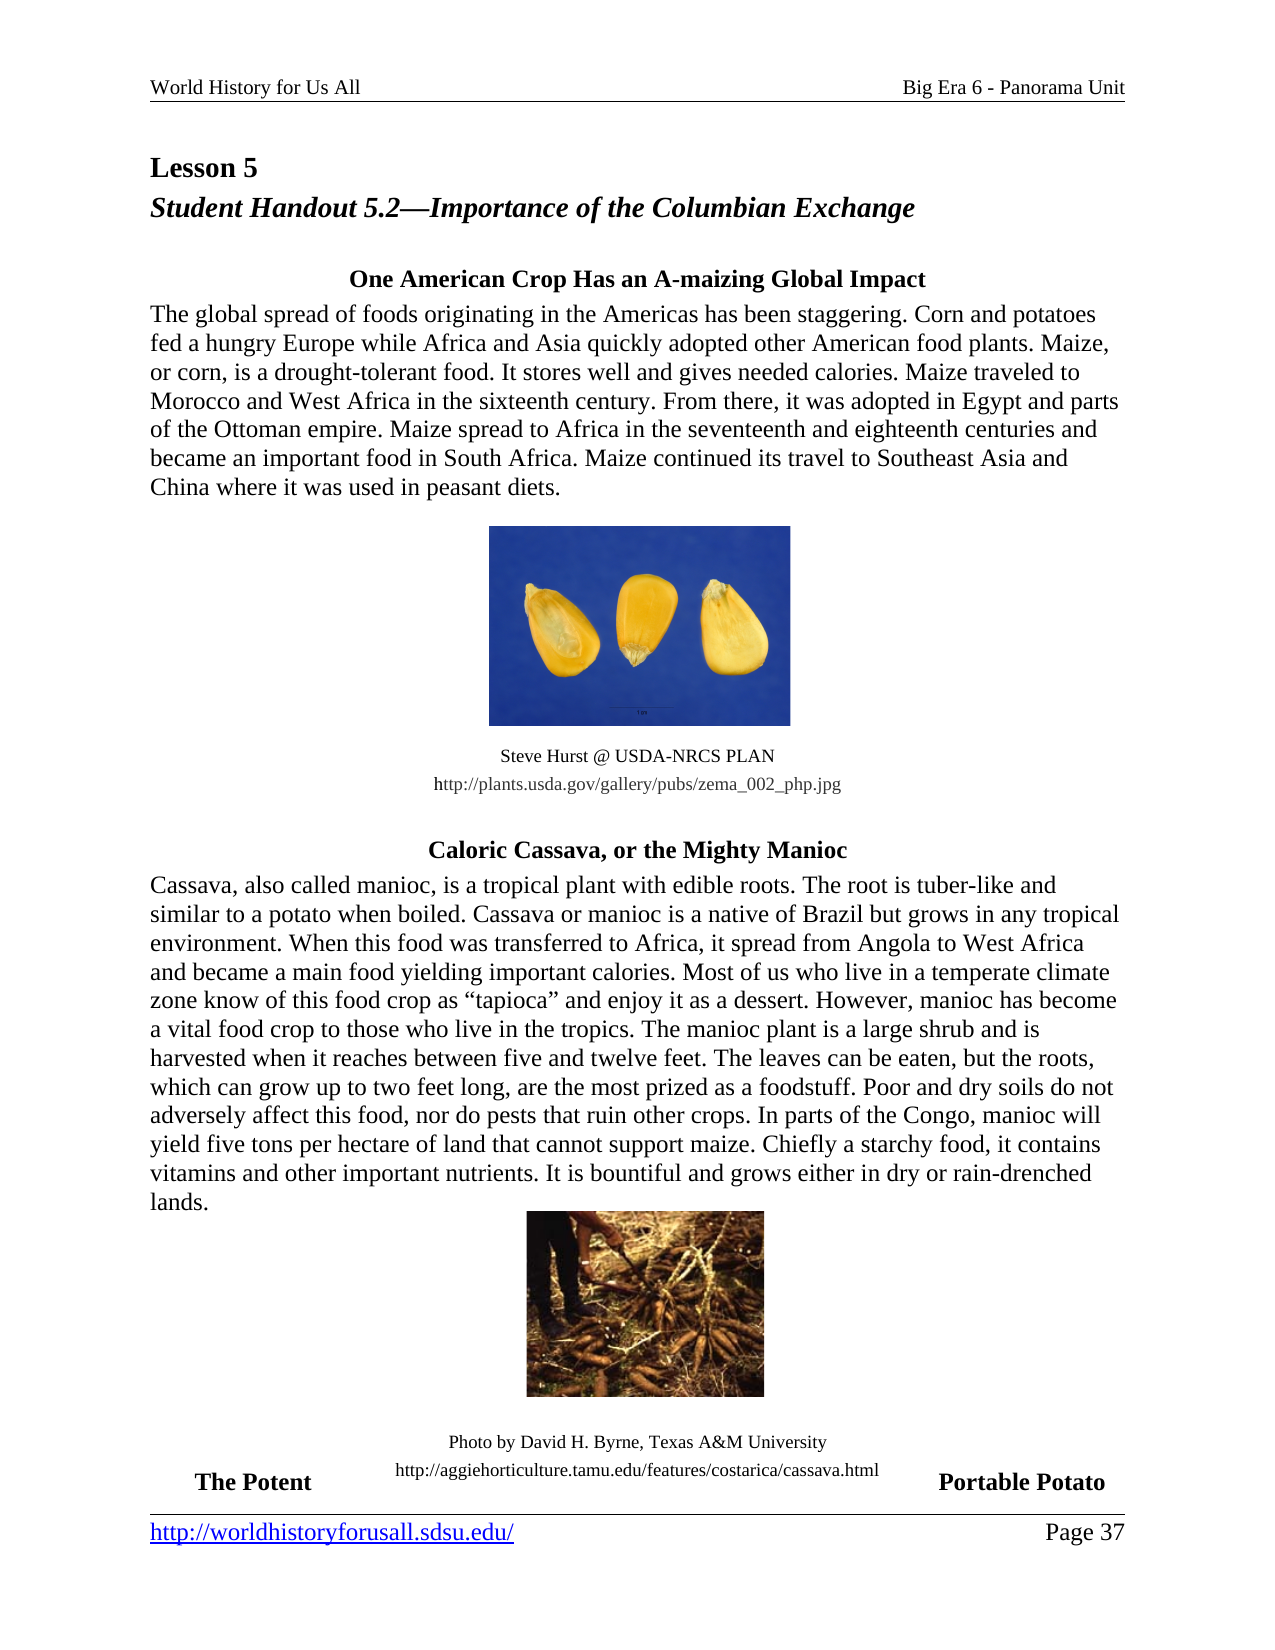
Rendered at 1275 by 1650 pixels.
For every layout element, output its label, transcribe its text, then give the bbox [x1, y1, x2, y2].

text The Potent [150, 1467, 375, 1496]
text Cassava, also called manioc, is a tropical plant with edible roots. The root is tuber-like and similar to a potato when boiled. Cassava or manioc is a native of Brazil but grows in any tropical environment. When this food was transferred to Africa, it spread from Angola to West Africa and became a main food yielding important calories. Most of us who live in a temperate climate zone know of this food crop as “tapioca” and enjoy it as a dessert. However, manioc has become a vital food crop to those who live in the tropics. The manioc plant is a large shrub and is harvested when it reaches between five and twelve feet. The leaves can be eaten, but the roots, which can grow up to two feet long, are the most prized as a foodstuff. Poor and dry soils do not adversely affect this food, nor do pests that ruin other crops. In parts of the Congo, manioc will yield five tons per hectare of land that cannot support maize. Chiefly a starchy food, it contains vitamins and other important nutrients. It is bountiful and grows either in dry or rain-drenched lands. [150, 871, 1125, 1398]
text One American Crop Has an A-maizing Global Impact [150, 264, 1125, 293]
text Lesson 5 [150, 150, 1125, 183]
text The global spread of foods originating in the Americas has been staggering. Corn and potatoes fed a hungry Europe while Africa and Asia quickly adopted other American food plants. Maize, or corn, is a drought-tolerant food. It stores well and gives needed calories. Maize traveled to Morocco and West Africa in the sixteenth century. From there, it was adopted in Egypt and parts of the Ottoman empire. Maize spread to Africa in the seventeenth and eighteenth centuries and became an important food in South Africa. Maize continued its travel to Southeast Asia and China where it was used in peasant diets. [150, 299, 1125, 501]
text Steve Hurst @ USDA-NRCS PLAN [150, 745, 1125, 766]
text http://plants.usda.gov/gallery/pubs/zema_002_php.jpg [150, 773, 1125, 794]
picture [526, 1211, 765, 1397]
text http://aggiehorticulture.tamu.edu/features/costarica/cassava.html [392, 1459, 883, 1481]
text Photo by David H. Byrne, Texas A&M University [392, 1431, 883, 1453]
text Portable Potato [900, 1467, 1125, 1496]
picture [489, 526, 791, 726]
text Caloric Cassava, or the Mighty Manioc [150, 836, 1125, 864]
subtitle Student Handout 5.2—Importance of the Columbian Exchange [150, 190, 1125, 223]
